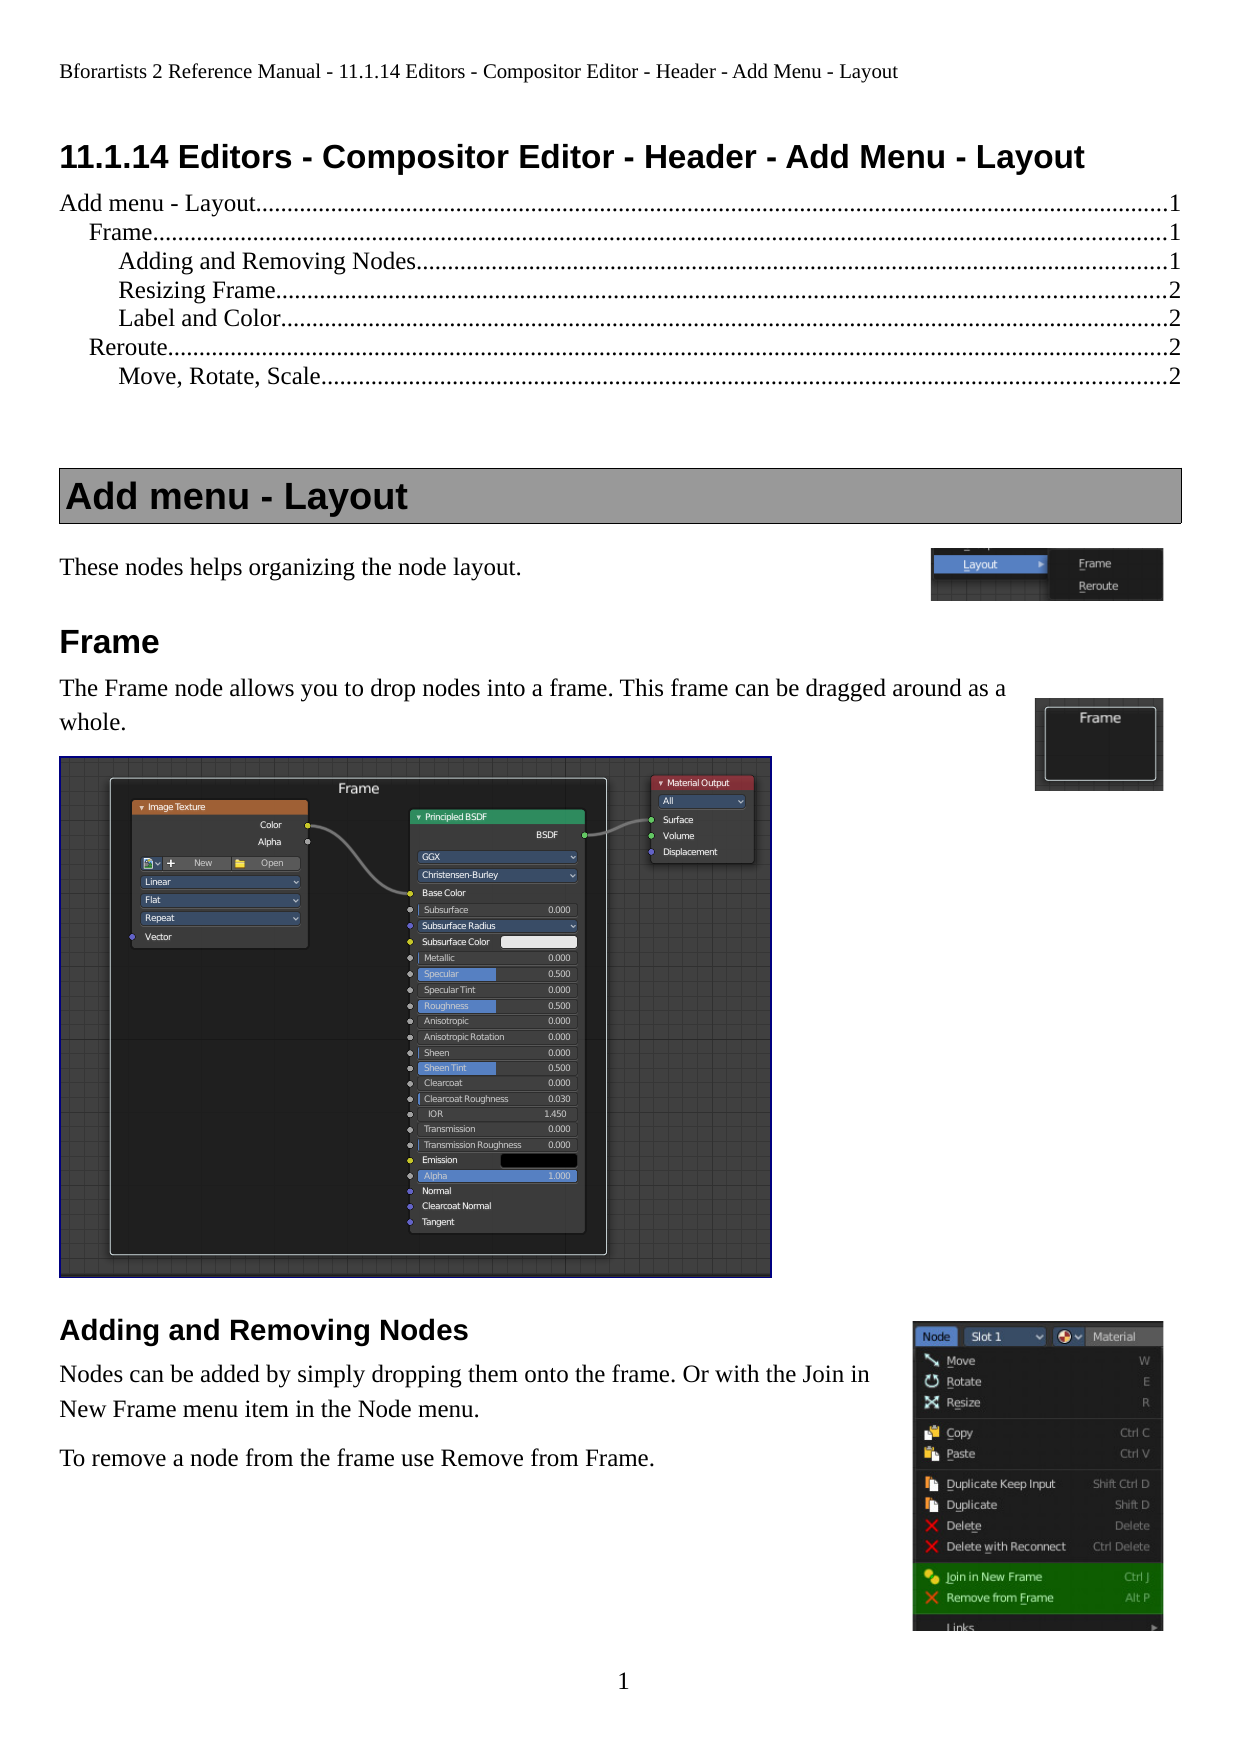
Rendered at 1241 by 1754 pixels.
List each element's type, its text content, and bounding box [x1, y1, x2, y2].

text To remove a node from the frame use Remove from Frame. [59, 1443, 912, 1472]
subtitle Adding and Removing Nodes [59, 1313, 1181, 1347]
text Label and Color 2 [118, 303, 1181, 332]
text These nodes helps organizing the node layout. [59, 552, 930, 580]
picture [1034, 698, 1164, 791]
table_header Add menu - Layout [60, 469, 1181, 523]
text The Frame node allows you to drop nodes into a frame. This frame can be dragged around as a whole. [59, 673, 1181, 736]
text Nodes can be added by simply dropping them onto the frame. Or with the Join in New Frame menu item in the Node menu. [59, 1359, 912, 1423]
picture [912, 1321, 1164, 1631]
text Add menu - Layout 1 [59, 188, 1181, 217]
text Move, Rotate, Scale 2 [118, 361, 1181, 390]
picture [930, 548, 1164, 601]
text Frame 1 [88, 217, 1181, 246]
text Adding and Removing Nodes 1 [118, 246, 1181, 275]
subtitle 11.1.14 Editors - Compositor Editor - Header - Add Menu - Layout [59, 138, 1181, 176]
subtitle Frame [59, 622, 1181, 660]
text Resizing Frame 2 [118, 275, 1181, 303]
text Reroute 2 [88, 332, 1181, 361]
picture [61, 758, 770, 1277]
